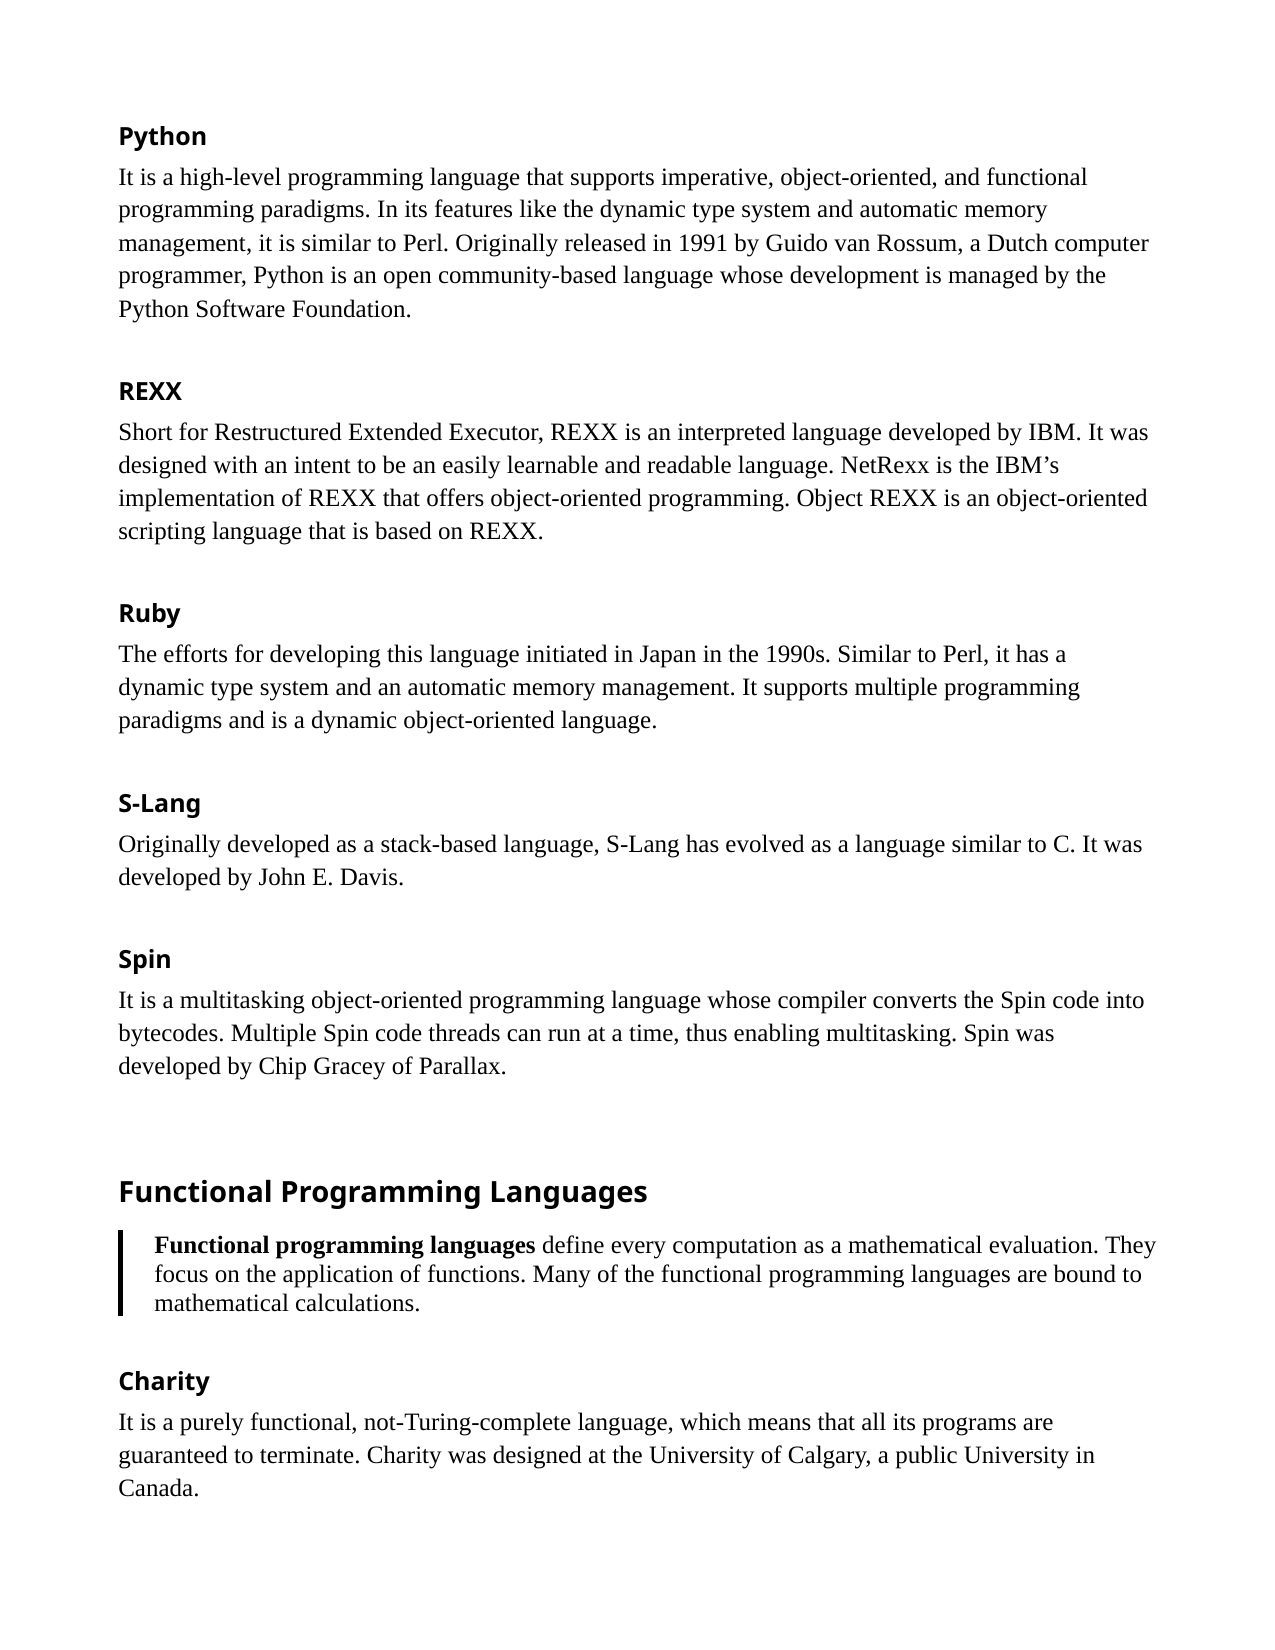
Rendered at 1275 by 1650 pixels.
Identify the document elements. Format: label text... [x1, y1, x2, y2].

subtitle Spin [118, 942, 1157, 976]
text Short for Restructured Extended Executor, REXX is an interpreted language developed by IBM. It was designed with an intent to be an easily learnable and readable language. NetRexx is the IBM’s implementation of REXX that offers object-oriented programming. Object REXX is an object-oriented scripting language that is based on REXX. [118, 417, 1157, 545]
text It is a high-level programming language that supports imperative, object-oriented, and functional programming paradigms. In its features like the dynamic type system and automatic memory management, it is similar to Perl. Originally released in 1991 by Guido van Rossum, a Dutch computer programmer, Python is an open community-based language whose development is managed by the Python Software Foundation. [118, 162, 1157, 322]
text It is a multitasking object-oriented programming language whose compiler converts the Spin code into bytecodes. Multiple Spin code threads can run at a time, thus enabling multitasking. Spin was developed by Chip Gracey of Parallax. [118, 985, 1157, 1080]
text It is a purely functional, not-Turing-complete language, which means that all its programs are guaranteed to terminate. Charity was designed at the University of Calgary, a public University in Canada. [118, 1407, 1157, 1501]
subtitle Functional Programming Languages [118, 1172, 1157, 1211]
text Functional programming languages define every computation as a mathematical evaluation. They focus on the application of functions. Many of the functional programming languages are bound to mathematical calculations. [123, 1230, 1157, 1316]
subtitle Ruby [118, 596, 1157, 630]
text Originally developed as a stack-based language, S-Lang has evolved as a language similar to C. It was developed by John E. Davis. [118, 829, 1157, 891]
subtitle S-Lang [118, 785, 1157, 819]
subtitle Charity [118, 1363, 1157, 1397]
subtitle Python [118, 118, 1157, 152]
text The efforts for developing this language initiated in Japan in the 1990s. Similar to Perl, it has a dynamic type system and an automatic memory management. It supports multiple programming paradigms and is a dynamic object-oriented language. [118, 639, 1157, 734]
subtitle REXX [118, 373, 1157, 408]
